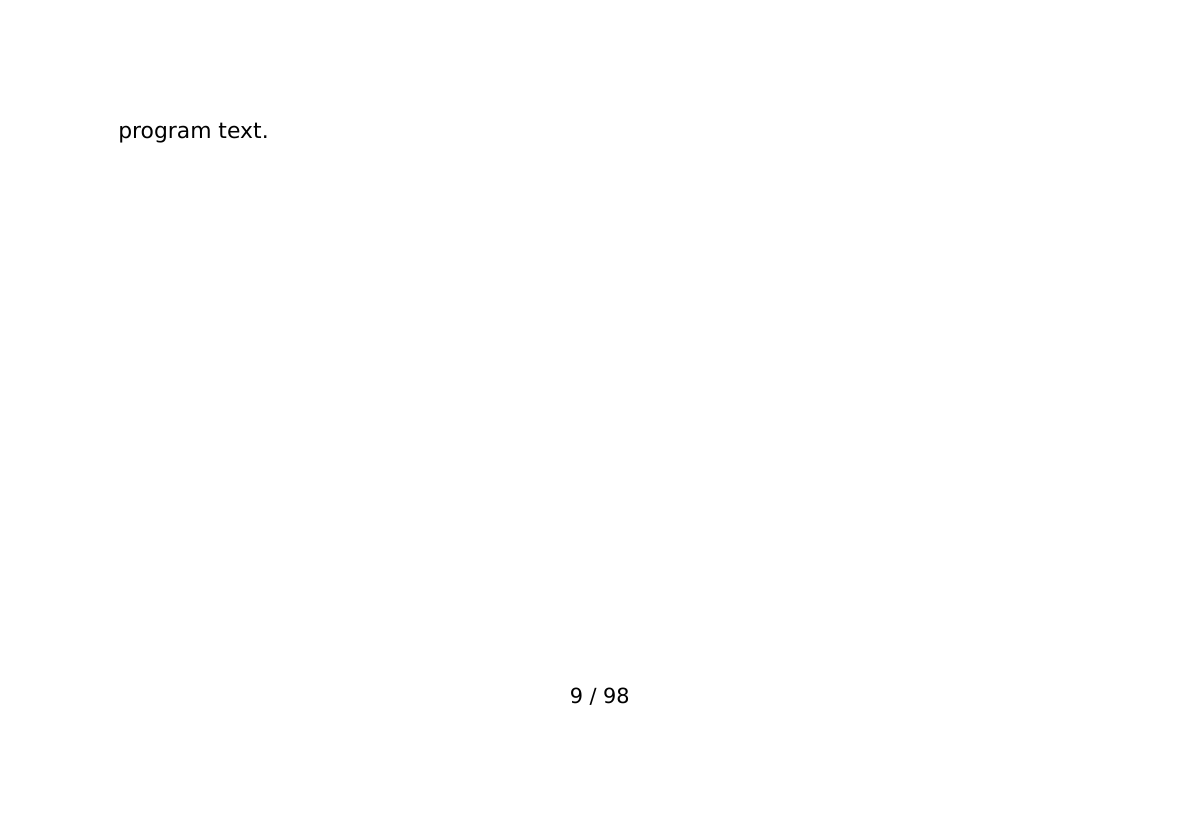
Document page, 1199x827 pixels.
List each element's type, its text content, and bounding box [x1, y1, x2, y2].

text program text. [118, 118, 1081, 144]
